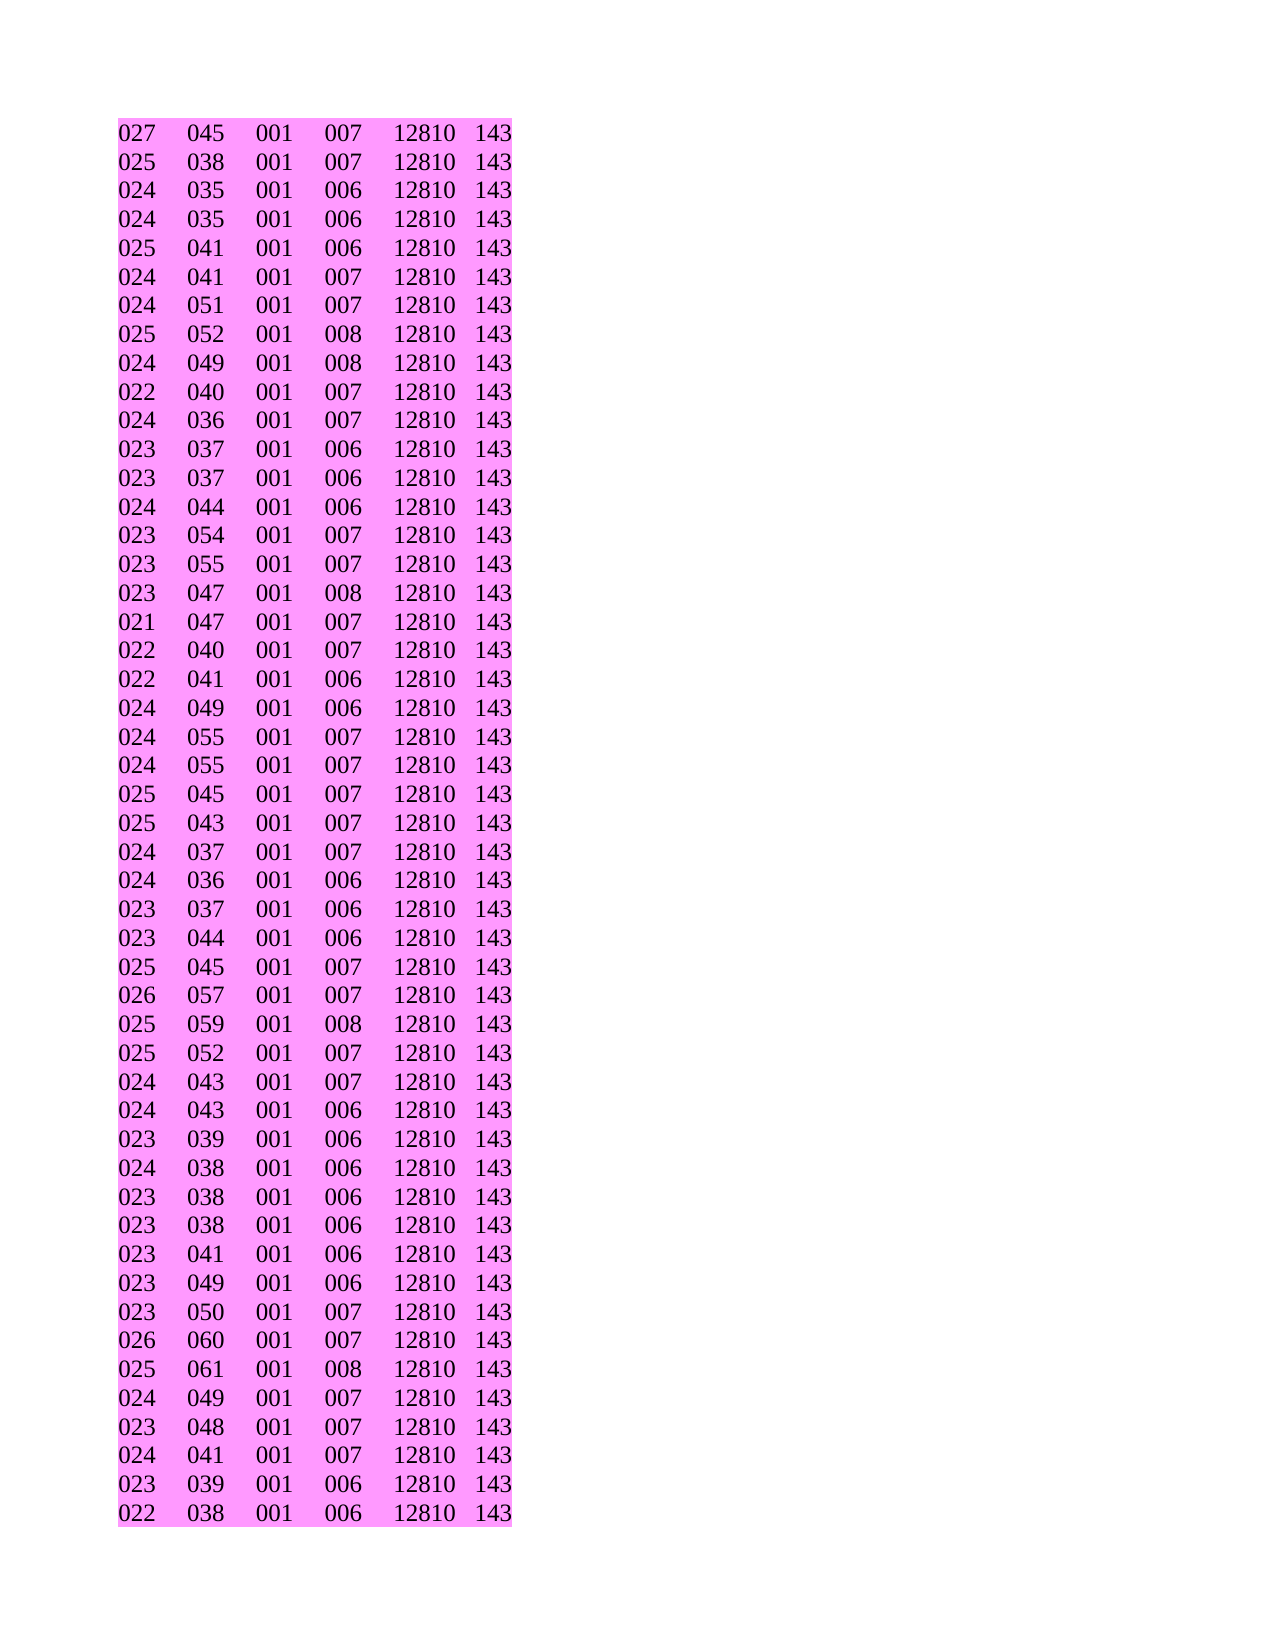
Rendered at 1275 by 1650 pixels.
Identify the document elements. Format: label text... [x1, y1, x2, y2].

text 024 041 001 007 12810 143 [118, 1441, 1157, 1469]
text 025 061 001 008 12810 143 [118, 1354, 1157, 1383]
text 024 037 001 007 12810 143 [118, 837, 1157, 866]
text 023 039 001 006 12810 143 [118, 1124, 1157, 1153]
text 024 041 001 007 12810 143 [118, 262, 1157, 291]
text 024 055 001 007 12810 143 [118, 722, 1157, 751]
text 025 045 001 007 12810 143 [118, 779, 1157, 808]
text 026 057 001 007 12810 143 [118, 981, 1157, 1009]
text 025 038 001 007 12810 143 [118, 147, 1157, 176]
text 024 049 001 008 12810 143 [118, 348, 1157, 377]
text 024 043 001 007 12810 143 [118, 1067, 1157, 1096]
text 022 038 001 006 12810 143 [118, 1498, 1157, 1527]
text 023 050 001 007 12810 143 [118, 1297, 1157, 1326]
text 024 035 001 006 12810 143 [118, 204, 1157, 233]
text 023 048 001 007 12810 143 [118, 1412, 1157, 1441]
text 026 060 001 007 12810 143 [118, 1326, 1157, 1354]
text 023 047 001 008 12810 143 [118, 578, 1157, 607]
text 022 040 001 007 12810 143 [118, 636, 1157, 664]
text 023 055 001 007 12810 143 [118, 549, 1157, 578]
text 025 052 001 007 12810 143 [118, 1038, 1157, 1067]
text 027 045 001 007 12810 143 [118, 118, 1157, 147]
text 025 045 001 007 12810 143 [118, 952, 1157, 981]
text 024 055 001 007 12810 143 [118, 751, 1157, 779]
text 024 035 001 006 12810 143 [118, 176, 1157, 204]
text 024 036 001 006 12810 143 [118, 866, 1157, 894]
text 022 041 001 006 12810 143 [118, 664, 1157, 693]
text 024 049 001 006 12810 143 [118, 693, 1157, 722]
text 022 040 001 007 12810 143 [118, 377, 1157, 406]
text 023 054 001 007 12810 143 [118, 521, 1157, 549]
text 023 037 001 006 12810 143 [118, 434, 1157, 463]
text 024 051 001 007 12810 143 [118, 291, 1157, 319]
text 021 047 001 007 12810 143 [118, 607, 1157, 636]
text 023 044 001 006 12810 143 [118, 923, 1157, 952]
text 025 052 001 008 12810 143 [118, 319, 1157, 348]
text 023 049 001 006 12810 143 [118, 1268, 1157, 1297]
text 024 044 001 006 12810 143 [118, 492, 1157, 521]
text 023 041 001 006 12810 143 [118, 1239, 1157, 1268]
text 024 043 001 006 12810 143 [118, 1096, 1157, 1124]
text 023 037 001 006 12810 143 [118, 894, 1157, 923]
text 025 059 001 008 12810 143 [118, 1009, 1157, 1038]
text 024 038 001 006 12810 143 [118, 1153, 1157, 1182]
text 025 043 001 007 12810 143 [118, 808, 1157, 837]
text 023 037 001 006 12810 143 [118, 463, 1157, 492]
text 023 039 001 006 12810 143 [118, 1469, 1157, 1498]
text 023 038 001 006 12810 143 [118, 1182, 1157, 1211]
text 024 049 001 007 12810 143 [118, 1383, 1157, 1412]
text 024 036 001 007 12810 143 [118, 406, 1157, 434]
text 025 041 001 006 12810 143 [118, 233, 1157, 262]
text 023 038 001 006 12810 143 [118, 1211, 1157, 1239]
